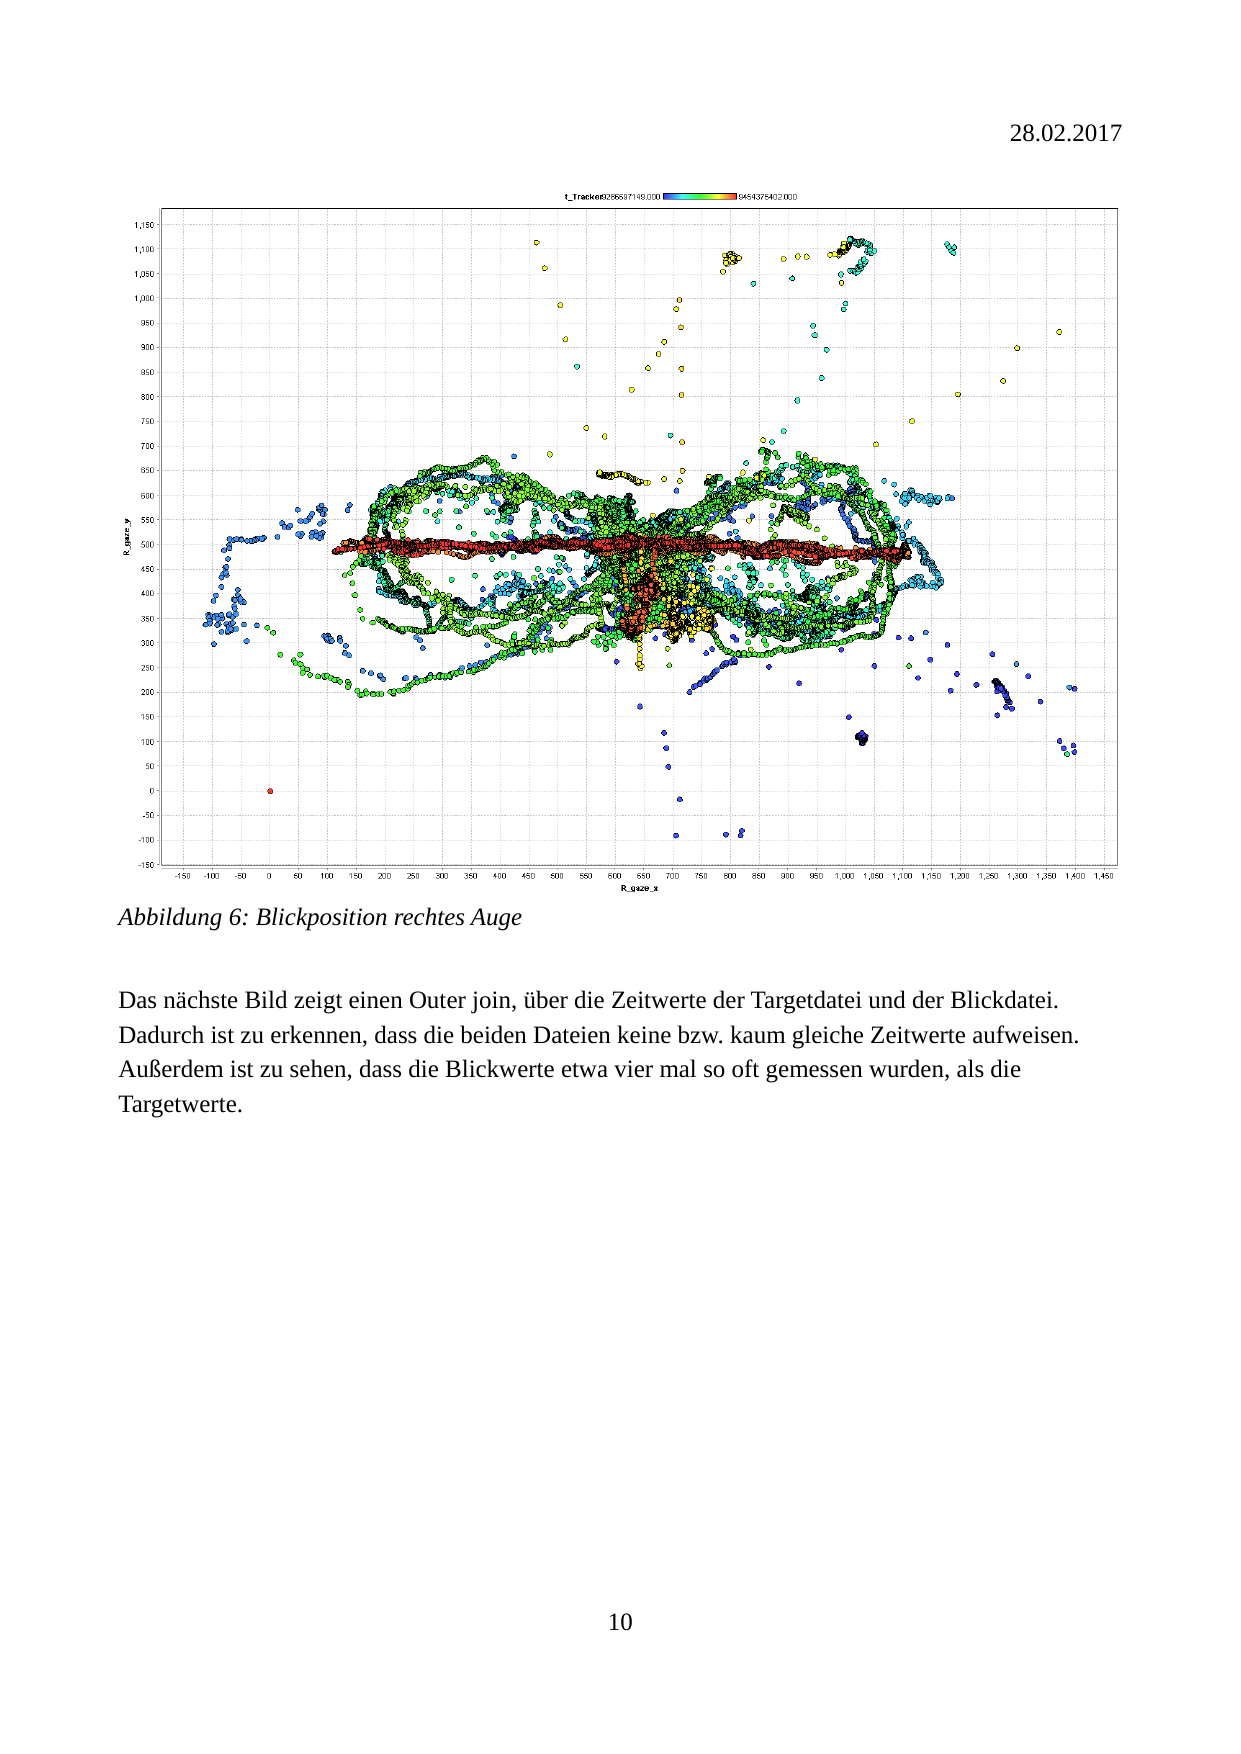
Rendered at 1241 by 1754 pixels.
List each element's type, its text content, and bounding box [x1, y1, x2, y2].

text Abbildung 6: Blickposition rechtes Auge [118, 902, 1122, 930]
text Das nächste Bild zeigt einen Outer join, über die Zeitwerte der Targetdatei und der Blickdatei. Dadurch ist zu erkennen, dass die beiden Dateien keine bzw. kaum gleiche Zeitwerte aufweisen. Außerdem ist zu sehen, dass die Blickwerte etwa vier mal so oft gemessen wurden, als die Targetwerte. [118, 985, 1122, 1117]
picture [118, 187, 1123, 902]
